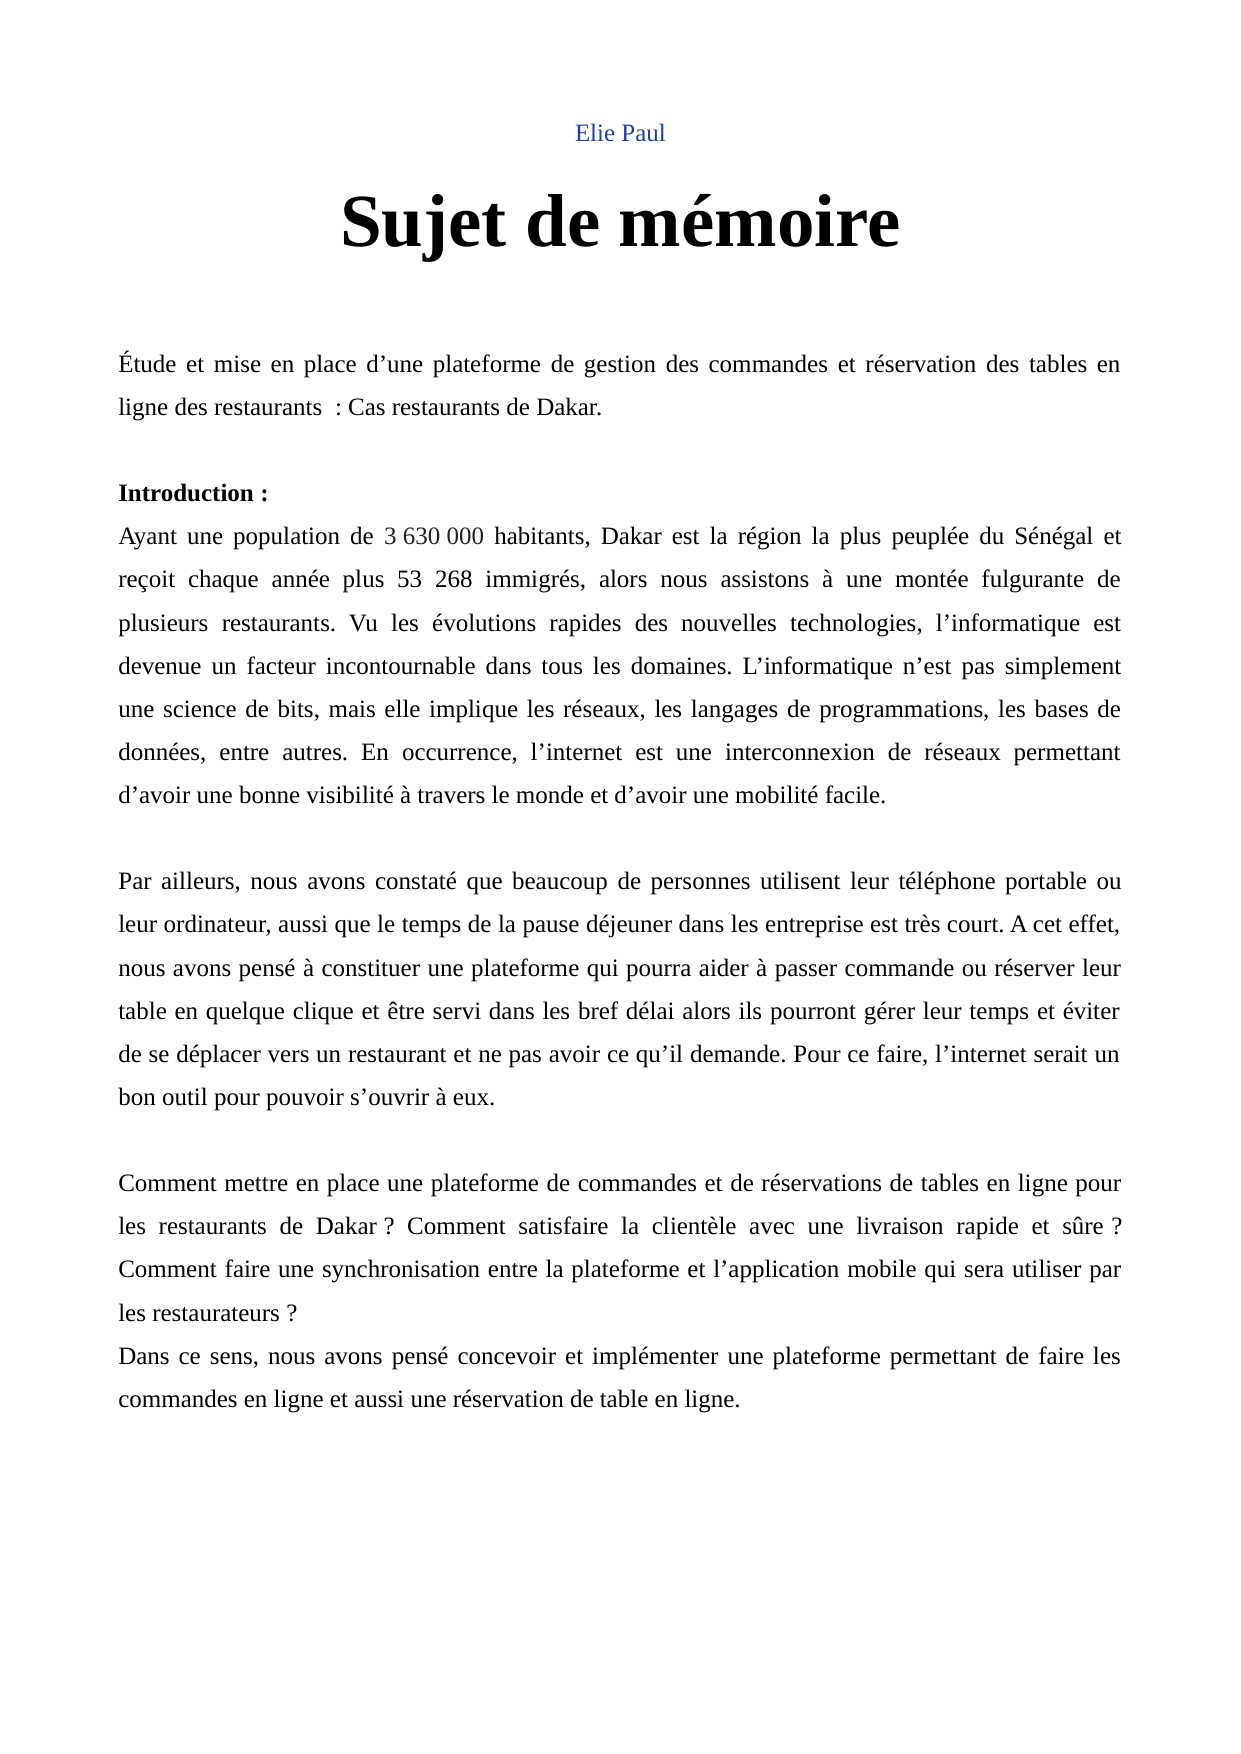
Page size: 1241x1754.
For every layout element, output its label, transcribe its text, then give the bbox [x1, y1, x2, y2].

text Sujet de mémoire [118, 176, 1122, 263]
text Étude et mise en place d’une plateforme de gestion des commandes et réservation des tables en ligne des restaurants : Cas restaurants de Dakar. [118, 349, 1122, 421]
text Dans ce sens, nous avons pensé concevoir et implémenter une plateforme permettant de faire les commandes en ligne et aussi une réservation de table en ligne. [118, 1341, 1122, 1413]
text Par ailleurs, nous avons constaté que beaucoup de personnes utilisent leur téléphone portable ou leur ordinateur, aussi que le temps de la pause déjeuner dans les entreprise est très court. A cet effet, nous avons pensé à constituer une plateforme qui pourra aider à passer commande ou réserver leur table en quelque clique et être servi dans les bref délai alors ils pourront gérer leur temps et éviter de se déplacer vers un restaurant et ne pas avoir ce qu’il demande. Pour ce faire, l’internet serait un bon outil pour pouvoir s’ouvrir à eux. [118, 866, 1122, 1111]
text Ayant une population de 3 630 000 habitants, Dakar est la région la plus peuplée du Sénégal et reçoit chaque année plus 53 268 immigrés, alors nous assistons à une montée fulgurante de plusieurs restaurants. Vu les évolutions rapides des nouvelles technologies, l’informatique est devenue un facteur incontournable dans tous les domaines. L’informatique n’est pas simplement une science de bits, mais elle implique les réseaux, les langages de programmations, les bases de données, entre autres. En occurrence, l’internet est une interconnexion de réseaux permettant d’avoir une bonne visibilité à travers le monde et d’avoir une mobilité facile. [118, 521, 1122, 809]
text Comment mettre en place une plateforme de commandes et de réservations de tables en ligne pour les restaurants de Dakar ? Comment satisfaire la clientèle avec une livraison rapide et sûre ?Comment faire une synchronisation entre la plateforme et l’application mobile qui sera utiliser par les restaurateurs ? [118, 1168, 1122, 1326]
text Introduction : [118, 478, 1122, 507]
